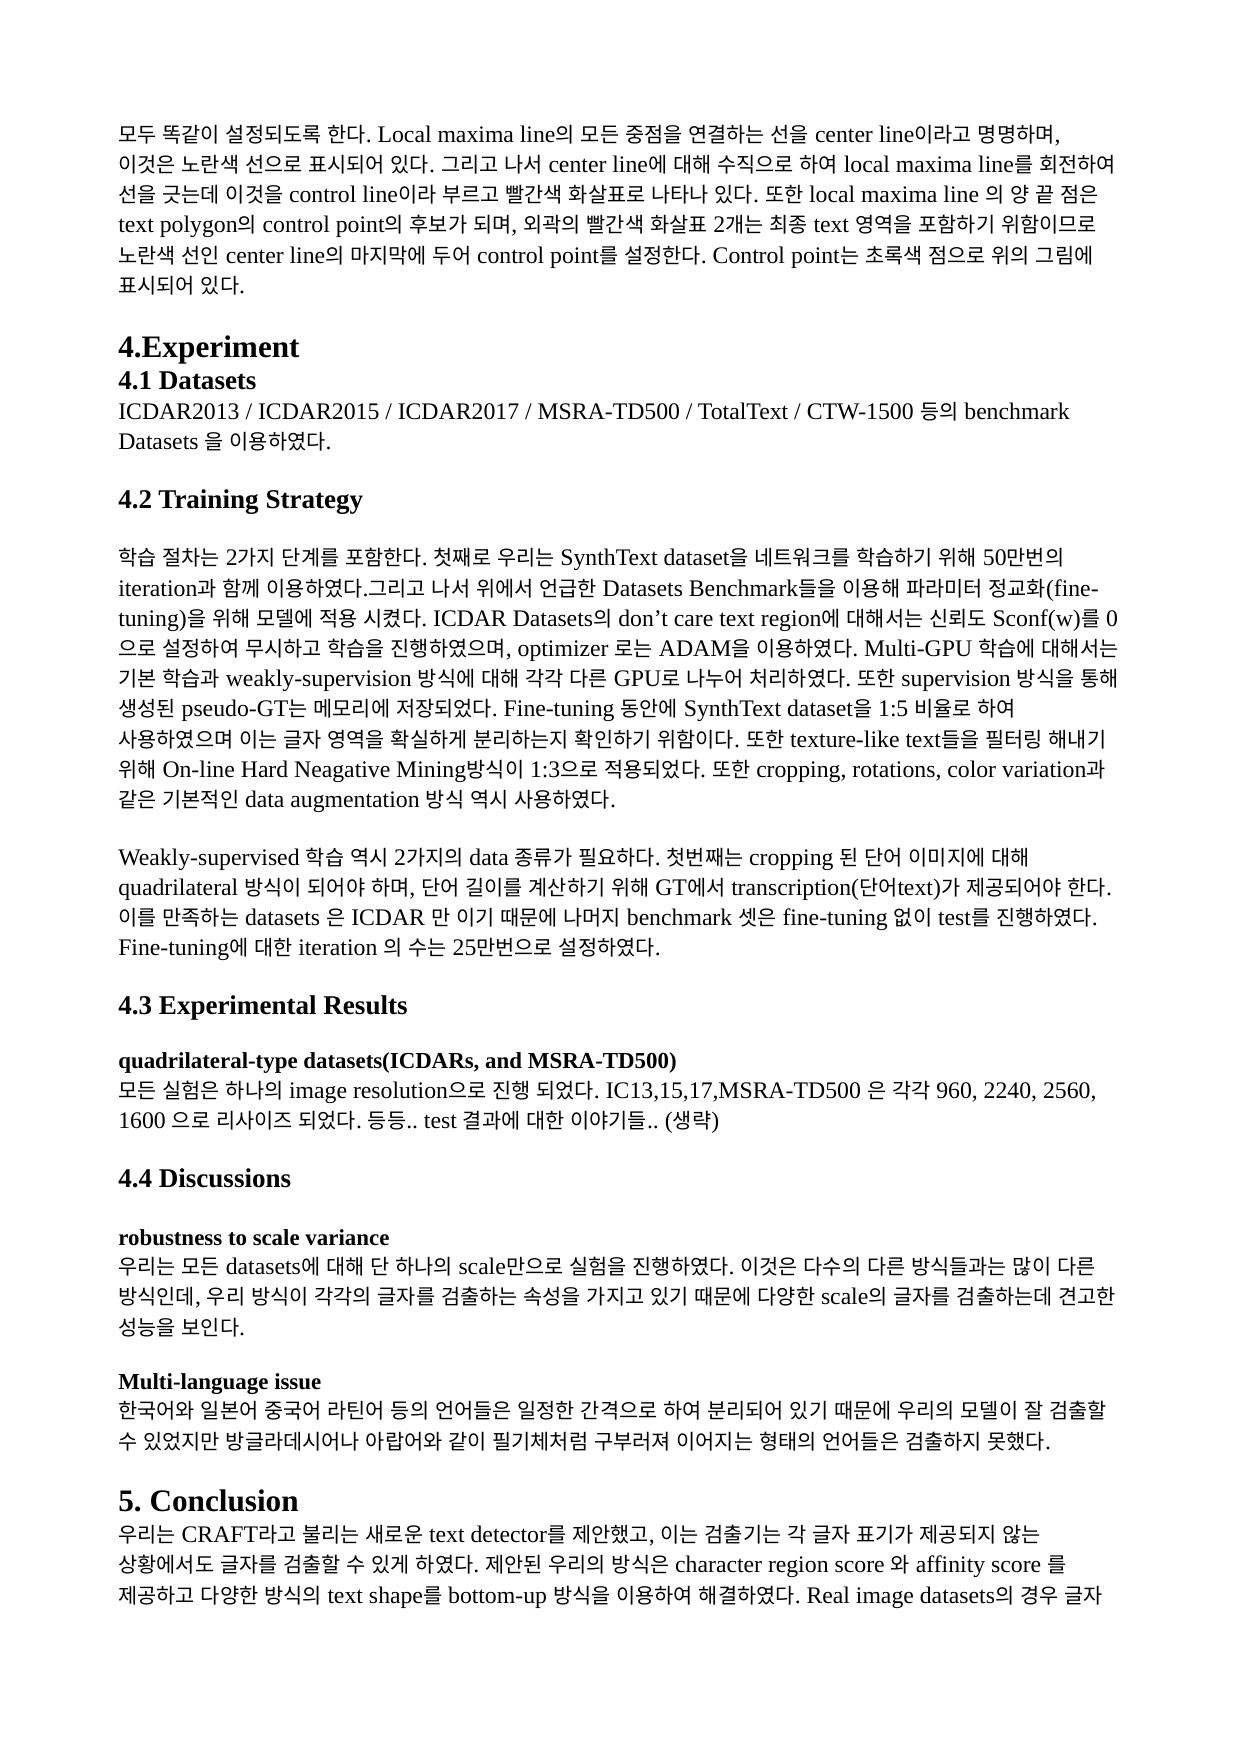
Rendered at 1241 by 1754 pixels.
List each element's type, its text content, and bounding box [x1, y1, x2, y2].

text 우리는 CRAFT라고 불리는 새로운 text detector를 제안했고, 이는 검출기는 각 글자 표기가 제공되지 않는 상황에서도 글자를 검출할 수 있게 하였다. 제안된 우리의 방식은 character region score 와 affinity score 를 제공하고 다양한 방식의 text shape를 bottom-up 방식을 이용하여 해결하였다. Real image datasets의 경우 글자 [118, 1518, 1122, 1609]
text robustness to scale variance [118, 1224, 1122, 1250]
text 모두 똑같이 설정되도록 한다. Local maxima line의 모든 중점을 연결하는 선을 center line이라고 명명하며, 이것은 노란색 선으로 표시되어 있다. 그리고 나서 center line에 대해 수직으로 하여 local maxima line를 회전하여 선을 긋는데 이것을 control line이라 부르고 빨간색 화살표로 나타나 있다. 또한 local maxima line 의 양 끝 점은 text polygon의 control point의 후보가 되며, 외곽의 빨간색 화살표 2개는 최종 text 영역을 포함하기 위함이므로 노란색 선인 center line의 마지막에 두어 control point를 설정한다. Control point는 초록색 점으로 위의 그림에 표시되어 있다. [118, 118, 1122, 299]
text 학습 절차는 2가지 단계를 포함한다. 첫째로 우리는 SynthText dataset을 네트워크를 학습하기 위해 50만번의 iteration과 함께 이용하였다.그리고 나서 위에서 언급한 Datasets Benchmark들을 이용해 파라미터 정교화(fine-tuning)을 위해 모델에 적용 시켰다. ICDAR Datasets의 don’t care text region에 대해서는 신뢰도 Sconf(w)를 0으로 설정하여 무시하고 학습을 진행하였으며, optimizer 로는 ADAM을 이용하였다. Multi-GPU 학습에 대해서는 기본 학습과 weakly-supervision 방식에 대해 각각 다른 GPU로 나누어 처리하였다. 또한 supervision 방식을 통해 생성된 pseudo-GT는 메모리에 저장되었다. Fine-tuning 동안에 SynthText dataset을 1:5 비율로 하여 사용하였으며 이는 글자 영역을 확실하게 분리하는지 확인하기 위함이다. 또한 texture-like text들을 필터링 해내기 위해 On-line Hard Neagative Mining방식이 1:3으로 적용되었다. 또한 cropping, rotations, color variation과 같은 기본적인 data augmentation 방식 역시 사용하였다. [118, 542, 1122, 813]
text 4.2 Training Strategy [118, 483, 1122, 514]
text 모든 실험은 하나의 image resolution으로 진행 되었다. IC13,15,17,MSRA-TD500 은 각각 960, 2240, 2560, 1600 으로 리사이즈 되었다. 등등.. test 결과에 대한 이야기들.. (생략) [118, 1074, 1122, 1134]
text 4.Experiment [118, 328, 1122, 364]
text 4.1 Datasets [118, 364, 1122, 395]
text ICDAR2013 / ICDAR2015 / ICDAR2017 / MSRA-TD500 / TotalText / CTW-1500 등의 benchmark Datasets 을 이용하였다. [118, 395, 1122, 456]
text 한국어와 일본어 중국어 라틴어 등의 언어들은 일정한 간격으로 하여 분리되어 있기 때문에 우리의 모델이 잘 검출할 수 있었지만 방글라데시어나 아랍어와 같이 필기체처럼 구부러져 이어지는 형태의 언어들은 검출하지 못했다. [118, 1395, 1122, 1455]
text 우리는 모든 datasets에 대해 단 하나의 scale만으로 실험을 진행하였다. 이것은 다수의 다른 방식들과는 많이 다른 방식인데, 우리 방식이 각각의 글자를 검출하는 속성을 가지고 있기 때문에 다양한 scale의 글자를 검출하는데 견고한 성능을 보인다. [118, 1250, 1122, 1341]
text 4.4 Discussions [118, 1162, 1122, 1193]
text Weakly-supervised 학습 역시 2가지의 data 종류가 필요하다. 첫번째는 cropping 된 단어 이미지에 대해 quadrilateral 방식이 되어야 하며, 단어 길이를 계산하기 위해 GT에서 transcription(단어text)가 제공되어야 한다. 이를 만족하는 datasets 은 ICDAR 만 이기 때문에 나머지 benchmark 셋은 fine-tuning 없이 test를 진행하였다. Fine-tuning에 대한 iteration 의 수는 25만번으로 설정하였다. [118, 841, 1122, 962]
text quadrilateral-type datasets(ICDARs, and MSRA-TD500) [118, 1048, 1122, 1074]
text Multi-language issue [118, 1368, 1122, 1395]
text 4.3 Experimental Results [118, 989, 1122, 1020]
text 5. Conclusion [118, 1483, 1122, 1518]
